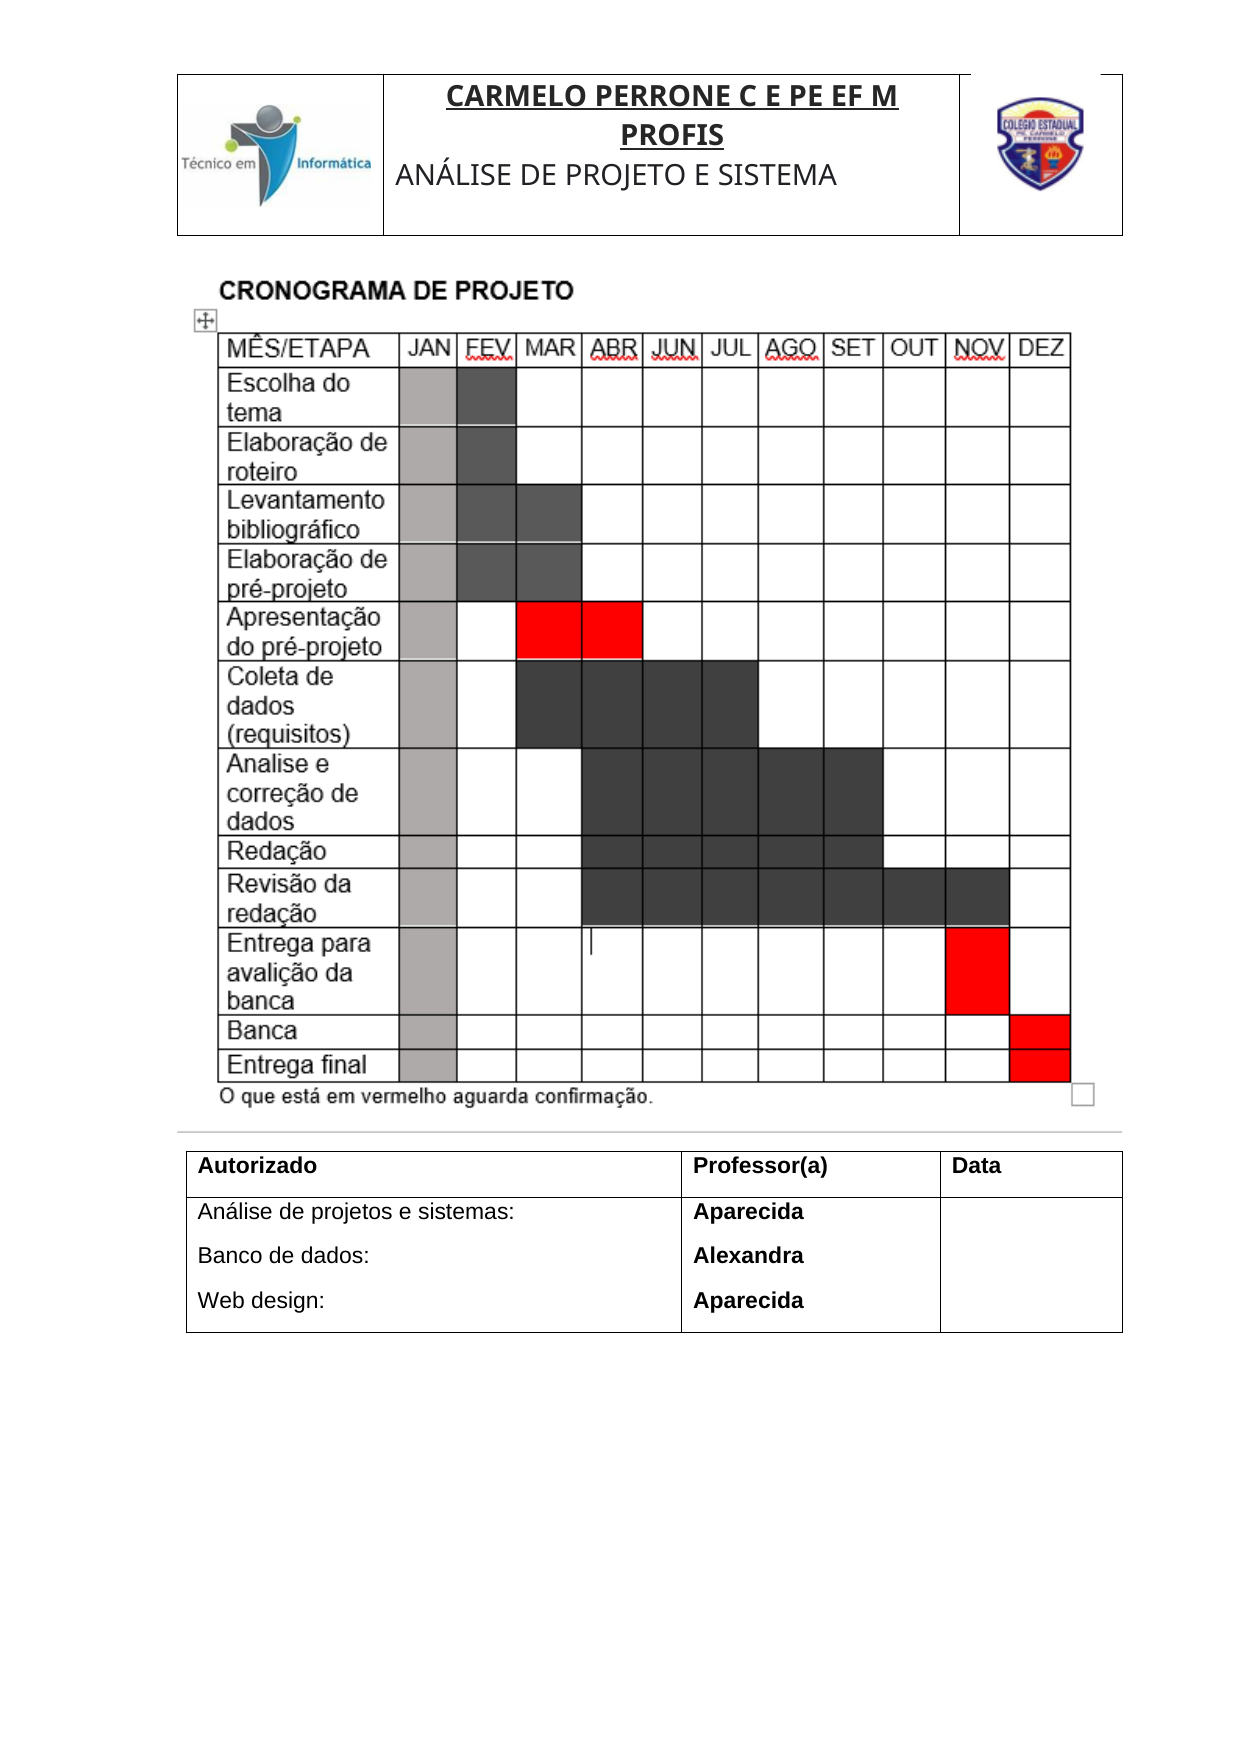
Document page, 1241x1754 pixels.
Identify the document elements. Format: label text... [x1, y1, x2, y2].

table_cell Análise de projetos e sistemas: Banco de dados: Web design: [187, 1198, 681, 1332]
table_cell [941, 1198, 1122, 1332]
table_cell Aparecida Alexandra Aparecida [682, 1198, 940, 1332]
table_header Professor(a) [682, 1152, 940, 1197]
table_header Autorizado [187, 1152, 681, 1197]
table_header Data [941, 1152, 1122, 1197]
